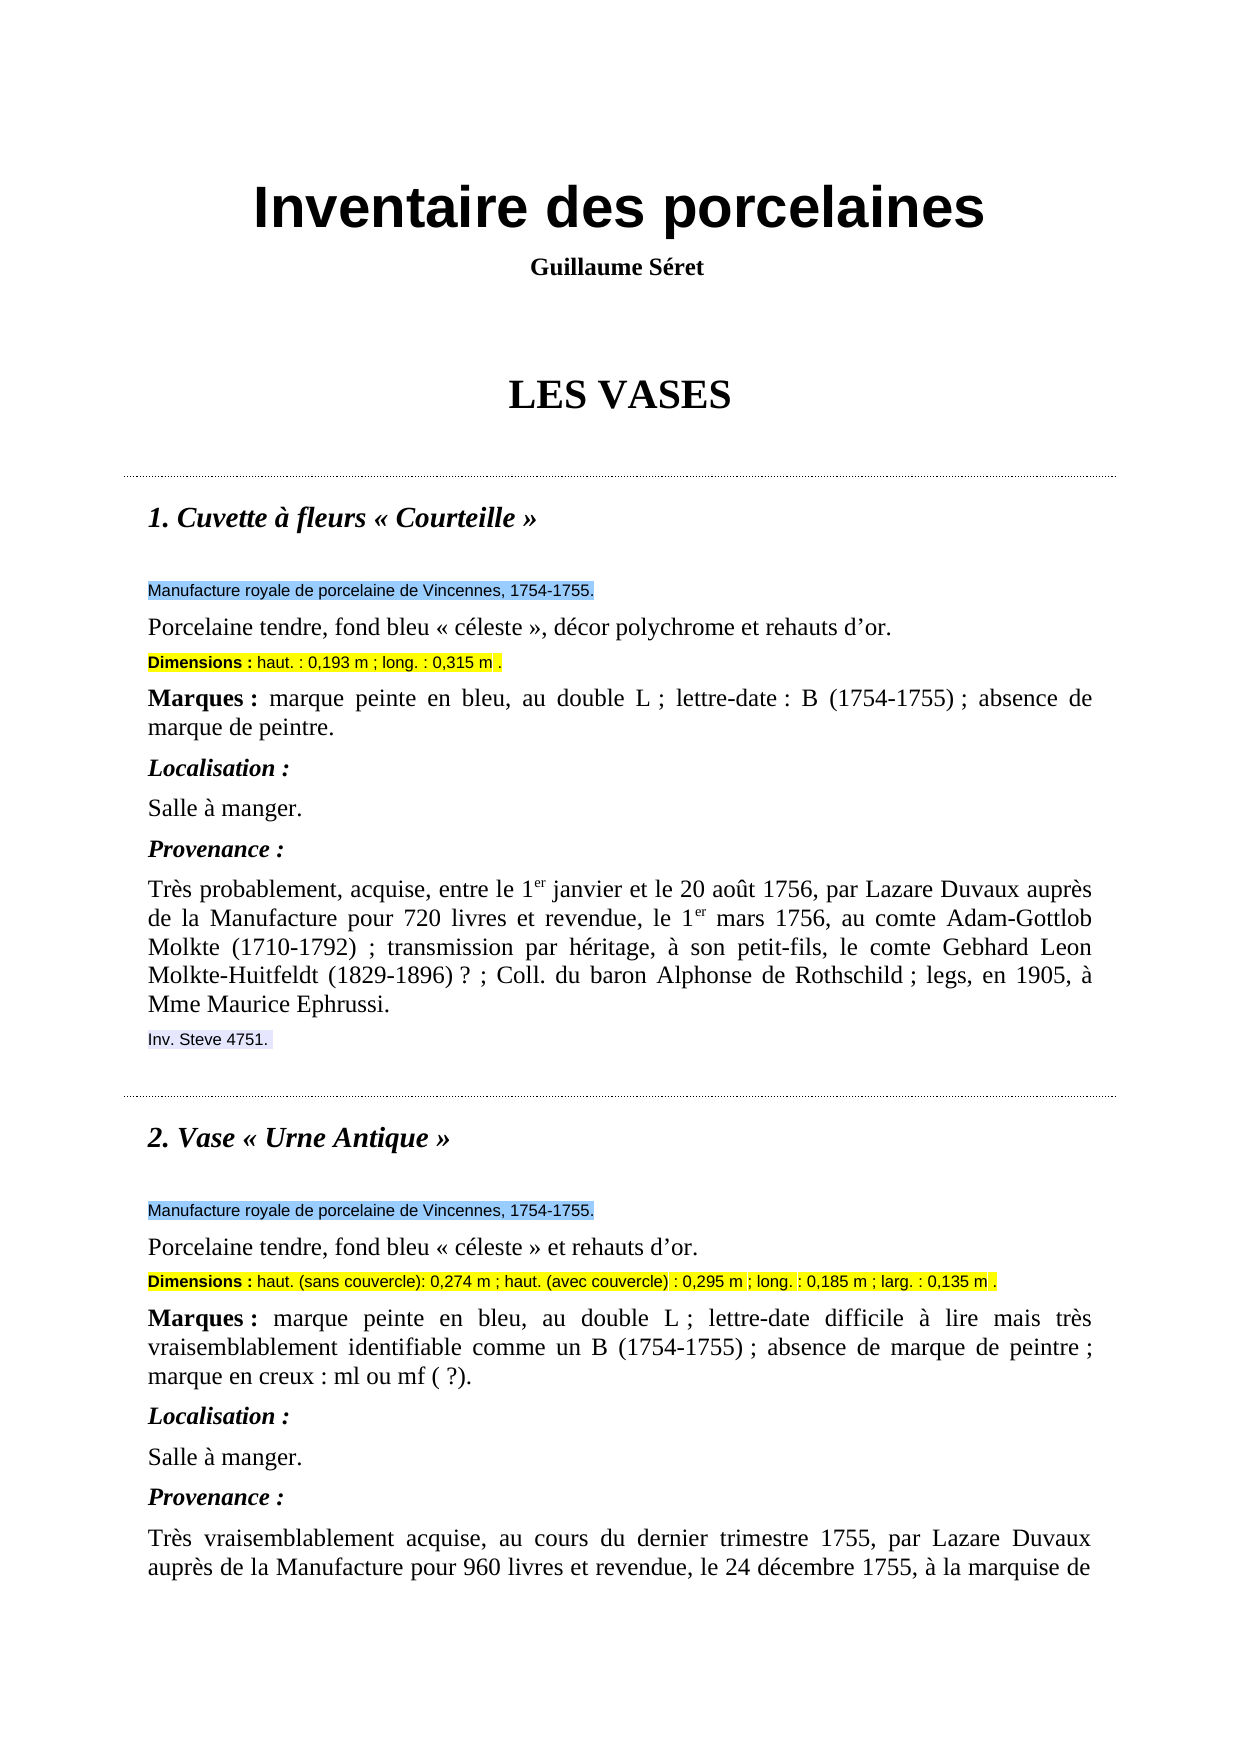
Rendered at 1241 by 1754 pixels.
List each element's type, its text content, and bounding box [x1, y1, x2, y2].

text Localisation : [148, 1401, 1093, 1430]
text Salle à manger. [148, 1442, 1093, 1471]
text Manufacture royale de porcelaine de Vincennes, 1754-1755. [594, 1201, 1093, 1220]
title Inventaire des porcelaines [148, 173, 1093, 240]
text Très probablement, acquise, entre le 1er janvier et le 20 août 1756, par Lazare Duvaux auprès de la Manufacture pour 720 livres et revendue, le 1er mars 1756, au comte Adam-Gottlob Molkte (1710-1792) ; transmission par héritage, à son petit-fils, le comte Gebhard Leon Molkte-Huitfeldt (1829-1896) ? ; Coll. du baron Alphonse de Rothschild ; legs, en 1905, à Mme Maurice Ephrussi. [148, 874, 1093, 1018]
text Provenance : [148, 1482, 1093, 1511]
text Dimensions : haut. : 0,193 m ; long. : 0,315 m . [148, 652, 1093, 672]
text Marques : marque peinte en bleu, au double L ; lettre-date difficile à lire mais très vraisemblablement identifiable comme un B (1754-1755) ; absence de marque de peintre ; marque en creux : ml ou mf ( ?). [148, 1303, 1093, 1389]
text Inv. Steve 4751. [273, 1030, 1093, 1049]
text Marques : marque peinte en bleu, au double L ; lettre-date : B (1754-1755) ; absence de marque de peintre. [148, 683, 1093, 741]
subtitle Vase « Urne Antique » [124, 1096, 1116, 1177]
text Porcelaine tendre, fond bleu « céleste » et rehauts d’or. [148, 1232, 1093, 1261]
text Manufacture royale de porcelaine de Vincennes, 1754-1755. [594, 581, 1093, 600]
text Porcelaine tendre, fond bleu « céleste », décor polychrome et rehauts d’or. [148, 612, 1093, 641]
text Salle à manger. [148, 793, 1093, 822]
text Très vraisemblablement acquise, au cours du dernier trimestre 1755, par Lazare Duvaux auprès de la Manufacture pour 960 livres et revendue, le 24 décembre 1755, à la marquise de [148, 1523, 1093, 1580]
text Localisation : [148, 753, 1093, 781]
subtitle Les vases [148, 369, 1093, 417]
subtitle Cuvette à fleurs « Courteille » [124, 476, 1116, 557]
text Provenance : [148, 834, 1093, 862]
text Guillaume Séret [148, 252, 1093, 281]
